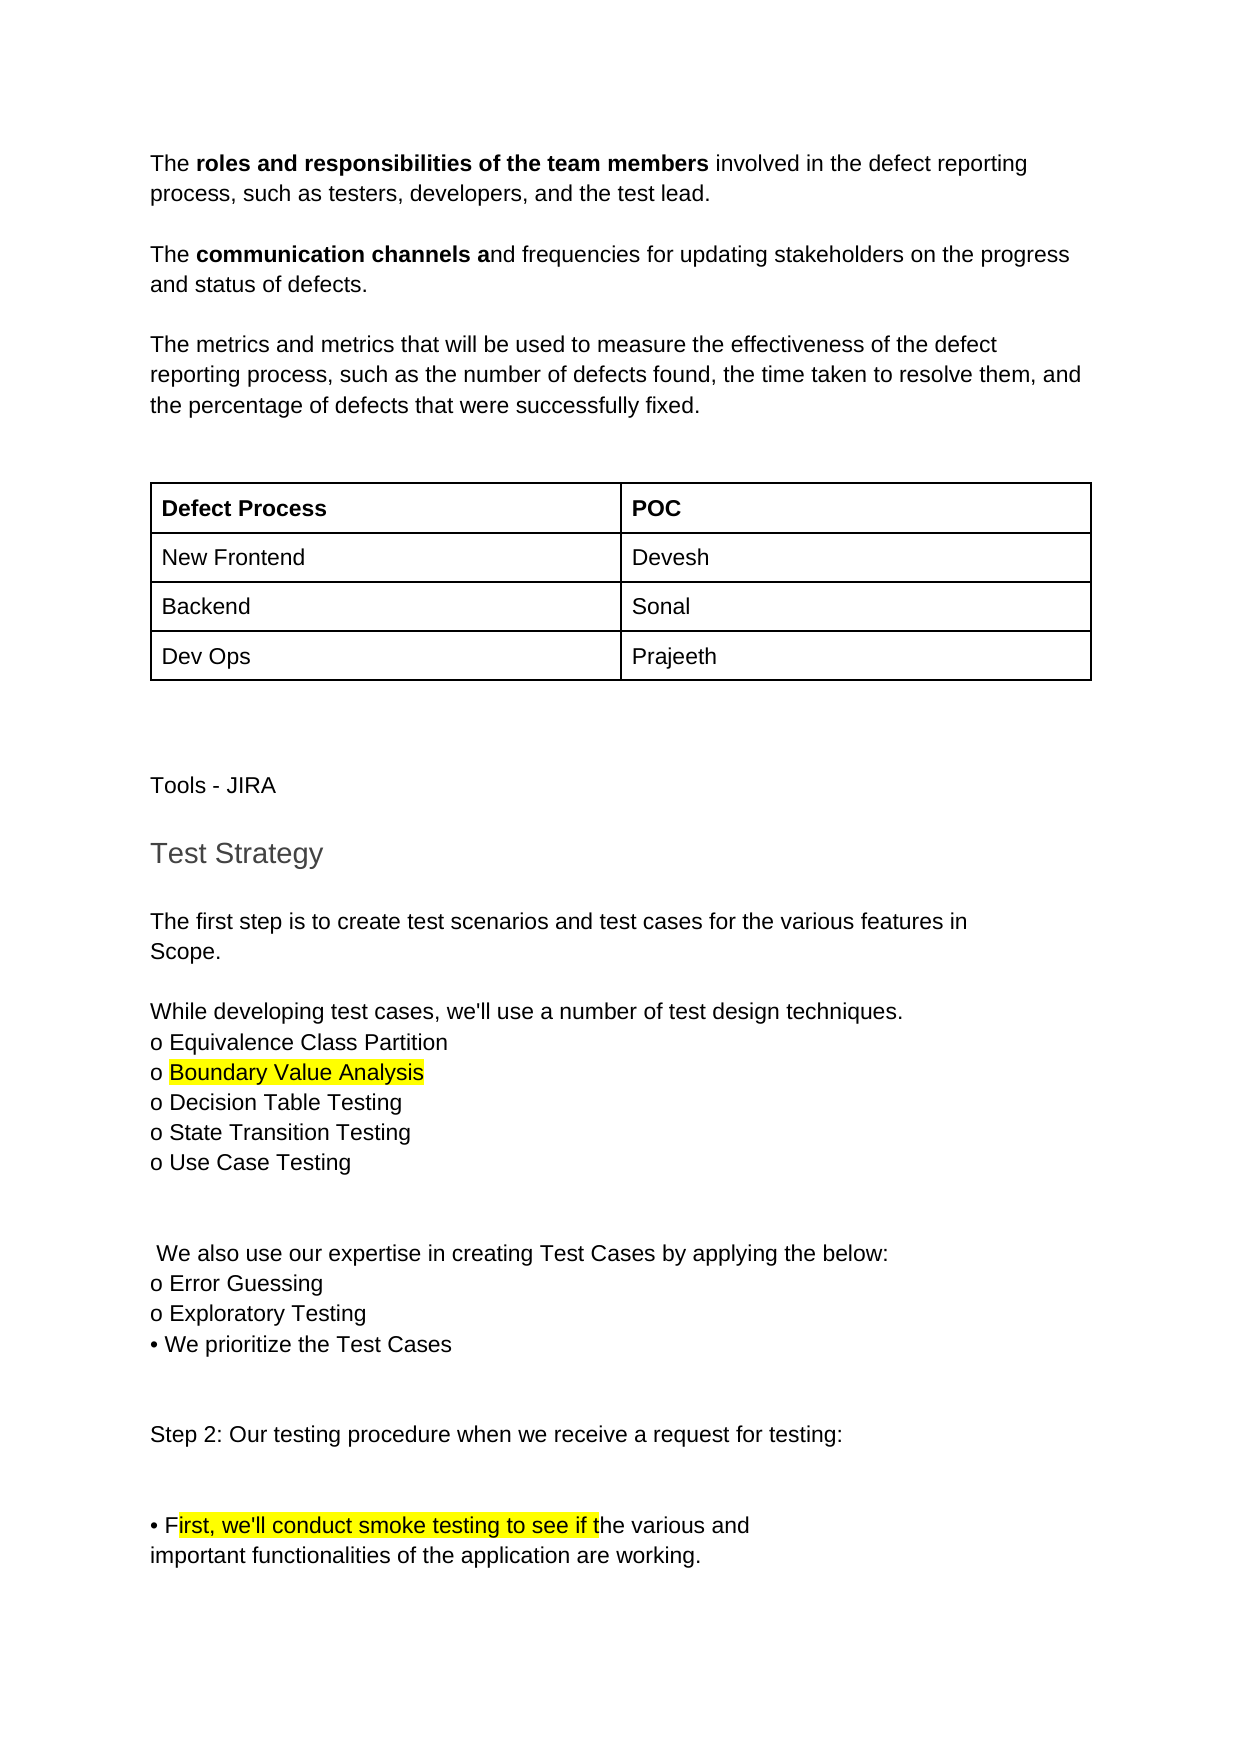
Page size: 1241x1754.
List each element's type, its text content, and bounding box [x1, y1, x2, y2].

text • We prioritize the Test Cases [150, 1331, 1090, 1357]
text o Boundary Value Analysis [150, 1059, 1090, 1085]
text o Use Case Testing [150, 1149, 1090, 1176]
text • First, we'll conduct smoke testing to see if the various and [150, 1512, 1090, 1538]
table_cell Sonal [622, 583, 1090, 630]
text o Exploratory Testing [150, 1300, 1090, 1327]
text While developing test cases, we'll use a number of test design techniques. [150, 998, 1090, 1025]
text Scope. [150, 938, 1090, 964]
table_cell Backend [152, 583, 620, 630]
text We also use our expertise in creating Test Cases by applying the below: [150, 1240, 1090, 1266]
table_header Defect Process [152, 484, 620, 532]
text The first step is to create test scenarios and test cases for the various features in [150, 908, 1090, 934]
text The metrics and metrics that will be used to measure the effectiveness of the defect reporting process, such as the number of defects found, the time taken to resolve them, and the percentage of defects that were successfully fixed. [150, 331, 1090, 418]
subtitle Test Strategy [150, 836, 1090, 869]
text o Equivalence Class Partition [150, 1028, 1090, 1055]
text The communication channels and frequencies for updating stakeholders on the progress and status of defects. [150, 241, 1090, 297]
text Tools - JIRA [150, 772, 1090, 798]
table_header POC [622, 484, 1090, 532]
table_cell Dev Ops [152, 632, 620, 679]
text o Decision Table Testing [150, 1089, 1090, 1115]
table_cell Prajeeth [622, 632, 1090, 679]
text important functionalities of the application are working. [150, 1542, 1090, 1568]
text Step 2: Our testing procedure when we receive a request for testing: [150, 1421, 1090, 1448]
text o State Transition Testing [150, 1119, 1090, 1146]
table_cell Devesh [622, 534, 1090, 581]
text The roles and responsibilities of the team members involved in the defect reporting process, such as testers, developers, and the test lead. [150, 150, 1090, 207]
table_cell New Frontend [152, 534, 620, 581]
text o Error Guessing [150, 1270, 1090, 1297]
